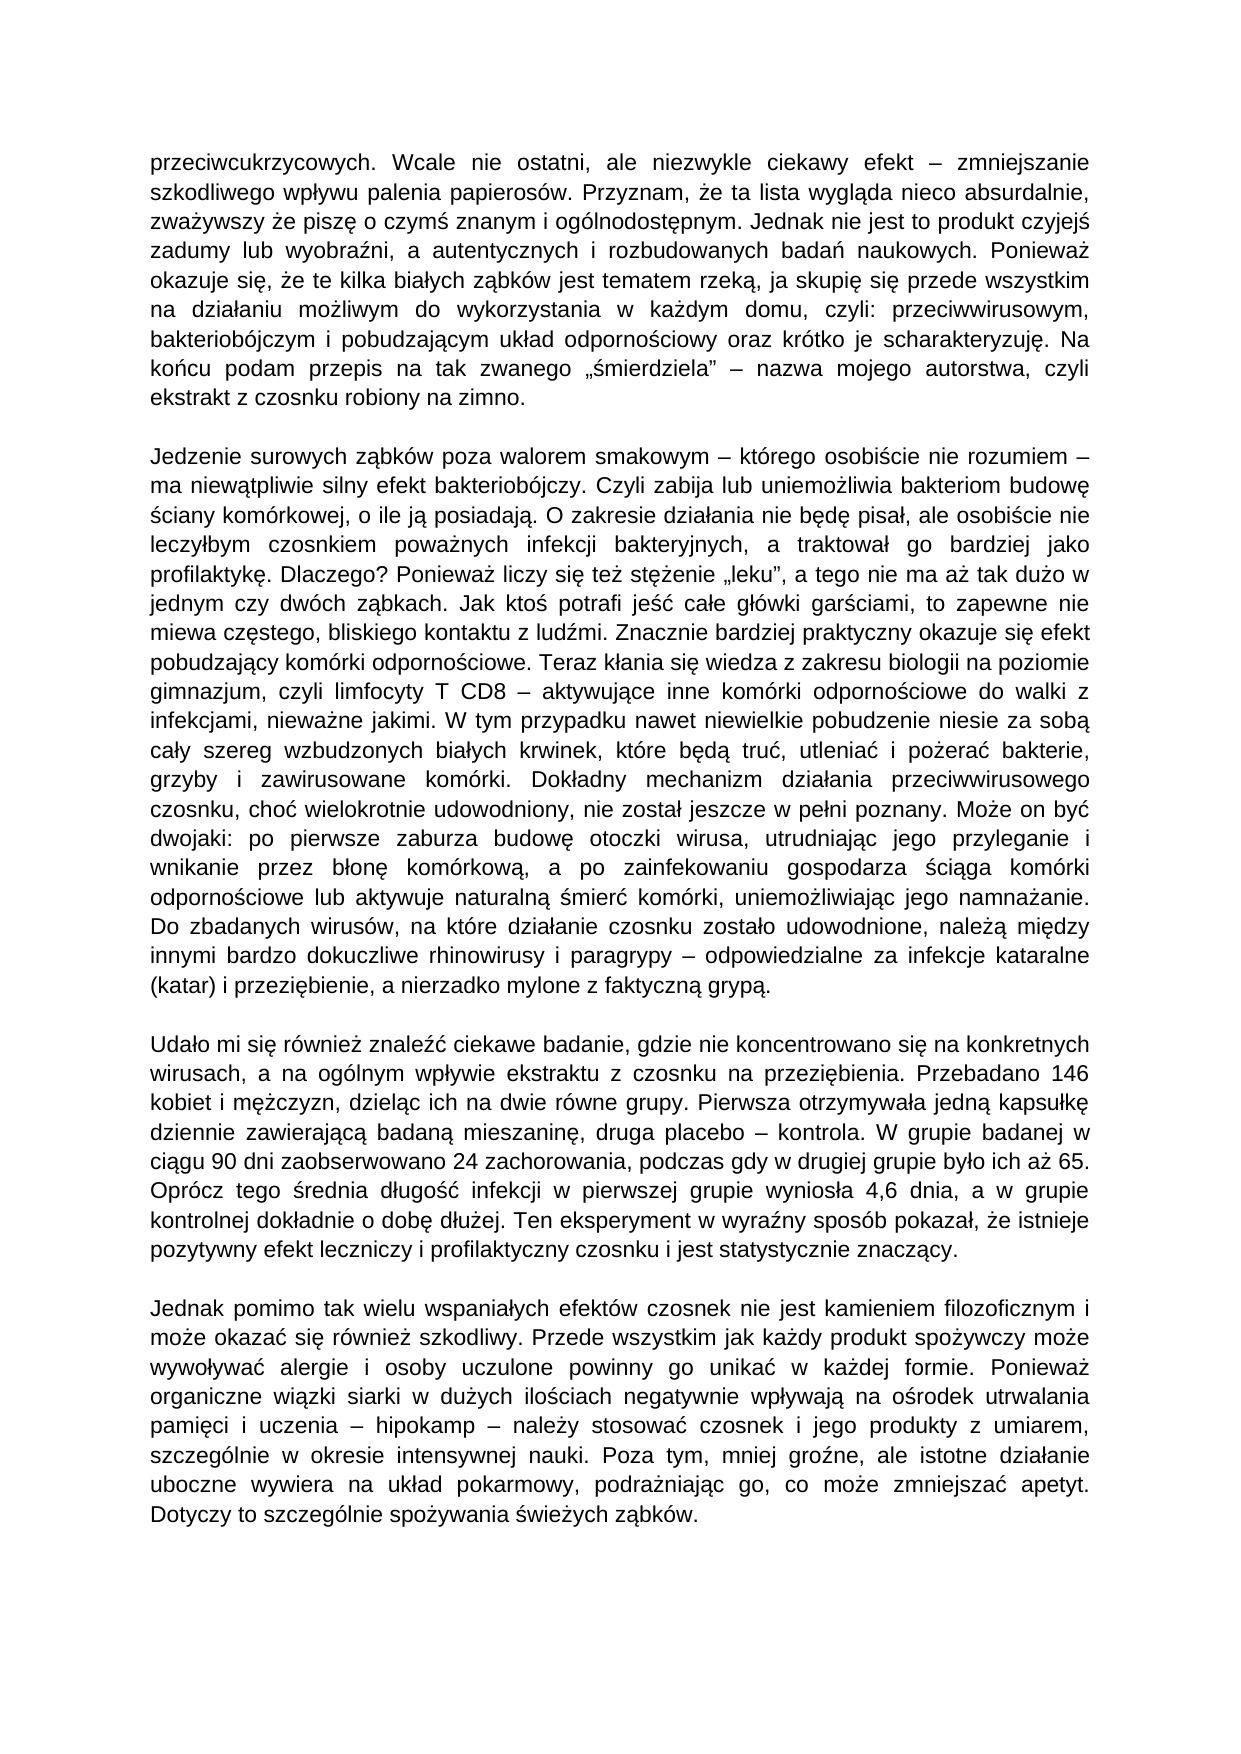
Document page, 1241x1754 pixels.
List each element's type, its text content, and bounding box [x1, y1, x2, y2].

text Jedzenie surowych ząbków poza walorem smakowym – którego osobiście nie rozumiem – ma niewątpliwie silny efekt bakteriobójczy. Czyli zabija lub uniemożliwia bakteriom budowę ściany komórkowej, o ile ją posiadają. O zakresie działania nie będę pisał, ale osobiście nie leczyłbym czosnkiem poważnych infekcji bakteryjnych, a traktował go bardziej jako profilaktykę. Dlaczego? Ponieważ liczy się też stężenie „leku”, a tego nie ma aż tak dużo w jednym czy dwóch ząbkach. Jak ktoś potrafi jeść całe główki garściami, to zapewne nie miewa częstego, bliskiego kontaktu z ludźmi. Znacznie bardziej praktyczny okazuje się efekt pobudzający komórki odpornościowe. Teraz kłania się wiedza z zakresu biologii na poziomie gimnazjum, czyli limfocyty T CD8 – aktywujące inne komórki odpornościowe do walki z infekcjami, nieważne jakimi. W tym przypadku nawet niewielkie pobudzenie niesie za sobą cały szereg wzbudzonych białych krwinek, które będą truć, utleniać i pożerać bakterie, grzyby i zawirusowane komórki. Dokładny mechanizm działania przeciwwirusowego czosnku, choć wielokrotnie udowodniony, nie został jeszcze w pełni poznany. Może on być dwojaki: po pierwsze zaburza budowę otoczki wirusa, utrudniając jego przyleganie i wnikanie przez błonę komórkową, a po zainfekowaniu gospodarza ściąga komórki odpornościowe lub aktywuje naturalną śmierć komórki, uniemożliwiając jego namnażanie. Do zbadanych wirusów, na które działanie czosnku zostało udowodnione, należą między innymi bardzo dokuczliwe rhinowirusy i paragrypy – odpowiedzialne za infekcje kataralne (katar) i przeziębienie, a nierzadko mylone z faktyczną grypą. [150, 444, 1091, 998]
text Jednak pomimo tak wielu wspaniałych efektów czosnek nie jest kamieniem filozoficznym i może okazać się również szkodliwy. Przede wszystkim jak każdy produkt spożywczy może wywoływać alergie i osoby uczulone powinny go unikać w każdej formie. Ponieważ organiczne wiązki siarki w dużych ilościach negatywnie wpływają na ośrodek utrwalania pamięci i uczenia – hipokamp – należy stosować czosnek i jego produkty z umiarem, szczególnie w okresie intensywnej nauki. Poza tym, mniej groźne, ale istotne działanie uboczne wywiera na układ pokarmowy, podrażniając go, co może zmniejszać apetyt. Dotyczy to szczególnie spożywania świeżych ząbków. [150, 1296, 1091, 1527]
text przeciwcukrzycowych. Wcale nie ostatni, ale niezwykle ciekawy efekt – zmniejszanie szkodliwego wpływu palenia papierosów. Przyznam, że ta lista wygląda nieco absurdalnie, zważywszy że piszę o czymś znanym i ogólnodostępnym. Jednak nie jest to produkt czyjejś zadumy lub wyobraźni, a autentycznych i rozbudowanych badań naukowych. Ponieważ okazuje się, że te kilka białych ząbków jest tematem rzeką, ja skupię się przede wszystkim na działaniu możliwym do wykorzystania w każdym domu, czyli: przeciwwirusowym, bakteriobójczym i pobudzającym układ odpornościowy oraz krótko je scharakteryzuję. Na końcu podam przepis na tak zwanego „śmierdziela” – nazwa mojego autorstwa, czyli ekstrakt z czosnku robiony na zimno. [150, 150, 1091, 411]
text Udało mi się również znaleźć ciekawe badanie, gdzie nie koncentrowano się na konkretnych wirusach, a na ogólnym wpływie ekstraktu z czosnku na przeziębienia. Przebadano 146 kobiet i mężczyzn, dzieląc ich na dwie równe grupy. Pierwsza otrzymywała jedną kapsułkę dziennie zawierającą badaną mieszaninę, druga placebo – kontrola. W grupie badanej w ciągu 90 dni zaobserwowano 24 zachorowania, podczas gdy w drugiej grupie było ich aż 65. Oprócz tego średnia długość infekcji w pierwszej grupie wyniosła 4,6 dnia, a w grupie kontrolnej dokładnie o dobę dłużej. Ten eksperyment w wyraźny sposób pokazał, że istnieje pozytywny efekt leczniczy i profilaktyczny czosnku i jest statystycznie znaczący. [150, 1031, 1091, 1262]
